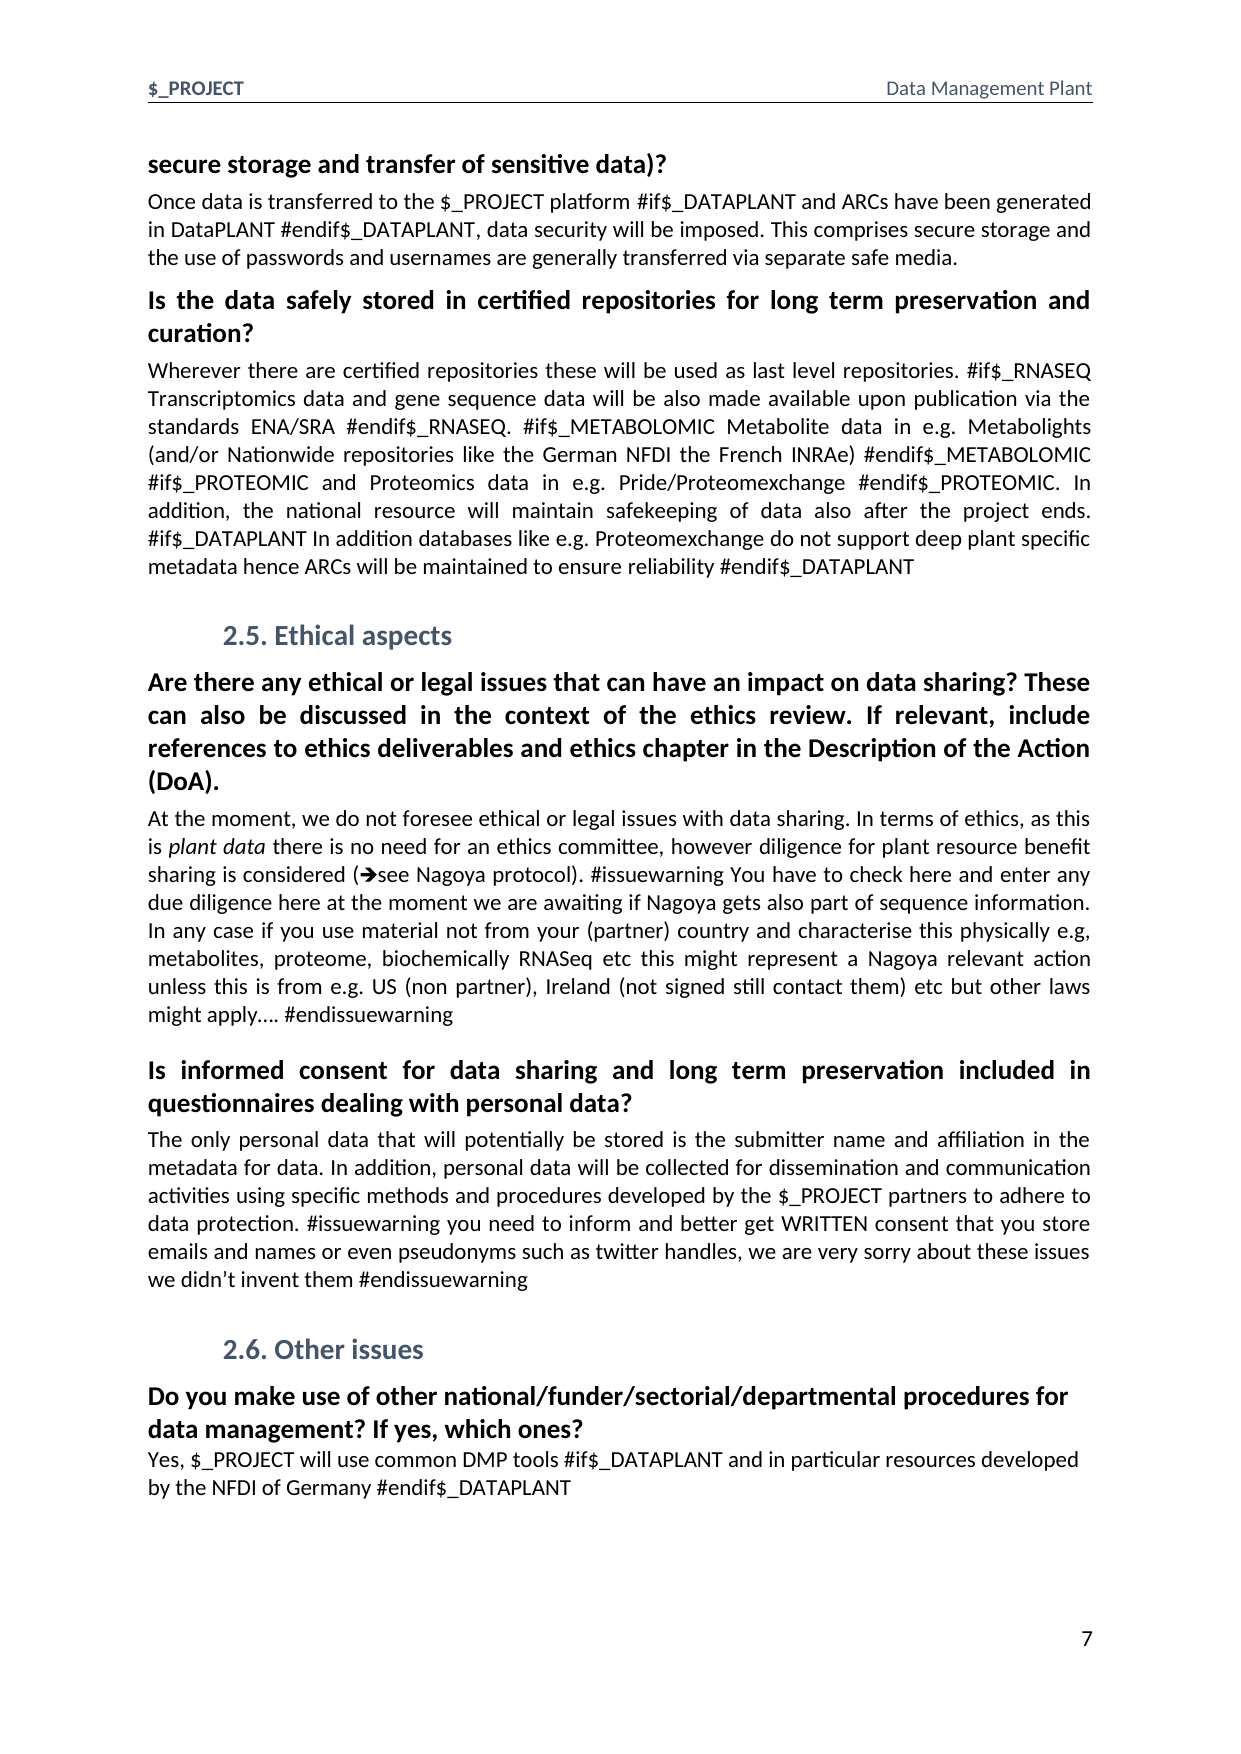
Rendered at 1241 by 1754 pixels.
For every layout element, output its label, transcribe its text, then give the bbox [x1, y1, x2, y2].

text The only personal data that will potentially be stored is the submitter name and affiliation in the metadata for data. In addition, personal data will be collected for dissemination and communication activities using specific methods and procedures developed by the $_PROJECT partners to adhere to data protection. #issuewarning you need to inform and better get WRITTEN consent that you store emails and names or even pseudonyms such as twitter handles, we are very sorry about these issues we didn’t invent them #endissuewarning [148, 1125, 1093, 1293]
text At the moment, we do not foresee ethical or legal issues with data sharing. In terms of ethics, as this is plant data there is no need for an ethics committee, however diligence for plant resource benefit sharing is considered (🡺see Nagoya protocol). #issuewarning You have to check here and enter any due diligence here at the moment we are awaiting if Nagoya gets also part of sequence information. In any case if you use material not from your (partner) country and characterise this physically e.g, metabolites, proteome, biochemically RNASeq etc this might represent a Nagoya relevant action unless this is from e.g. US (non partner), Ireland (not signed still contact them) etc but other laws might apply…. #endissuewarning [148, 804, 1093, 1028]
text Is the data safely stored in certified repositories for long term preservation and curation? [148, 283, 1093, 349]
subtitle 2.5. Ethical aspects [148, 617, 1093, 653]
text Do you make use of other national/funder/sectorial/departmental procedures for data management? If yes, which ones? [148, 1379, 1093, 1445]
text Yes, $_PROJECT will use common DMP tools #if$_DATAPLANT and in particular resources developed by the NFDI of Germany #endif$_DATAPLANT [148, 1445, 1093, 1501]
subtitle 2.6. Other issues [148, 1331, 1093, 1367]
text Once data is transferred to the $_PROJECT platform #if$_DATAPLANT and ARCs have been generated in DataPLANT #endif$_DATAPLANT, data security will be imposed. This comprises secure storage and the use of passwords and usernames are generally transferred via separate safe media. [148, 187, 1093, 271]
text Is informed consent for data sharing and long term preservation included in questionnaires dealing with personal data? [148, 1053, 1093, 1119]
text Wherever there are certified repositories these will be used as last level repositories. #if$_RNASEQ Transcriptomics data and gene sequence data will be also made available upon publication via the standards ENA/SRA #endif$_RNASEQ. #if$_METABOLOMIC Metabolite data in e.g. Metabolights (and/or Nationwide repositories like the German NFDI the French INRAe) #endif$_METABOLOMIC #if$_PROTEOMIC and Proteomics data in e.g. Pride/Proteomexchange #endif$_PROTEOMIC. In addition, the national resource will maintain safekeeping of data also after the project ends. #if$_DATAPLANT In addition databases like e.g. Proteomexchange do not support deep plant specific metadata hence ARCs will be maintained to ensure reliability #endif$_DATAPLANT [148, 356, 1093, 580]
text secure storage and transfer of sensitive data)? [148, 148, 1093, 181]
text Are there any ethical or legal issues that can have an impact on data sharing? These can also be discussed in the context of the ethics review. If relevant, include references to ethics deliverables and ethics chapter in the Description of the Action (DoA). [148, 666, 1093, 798]
